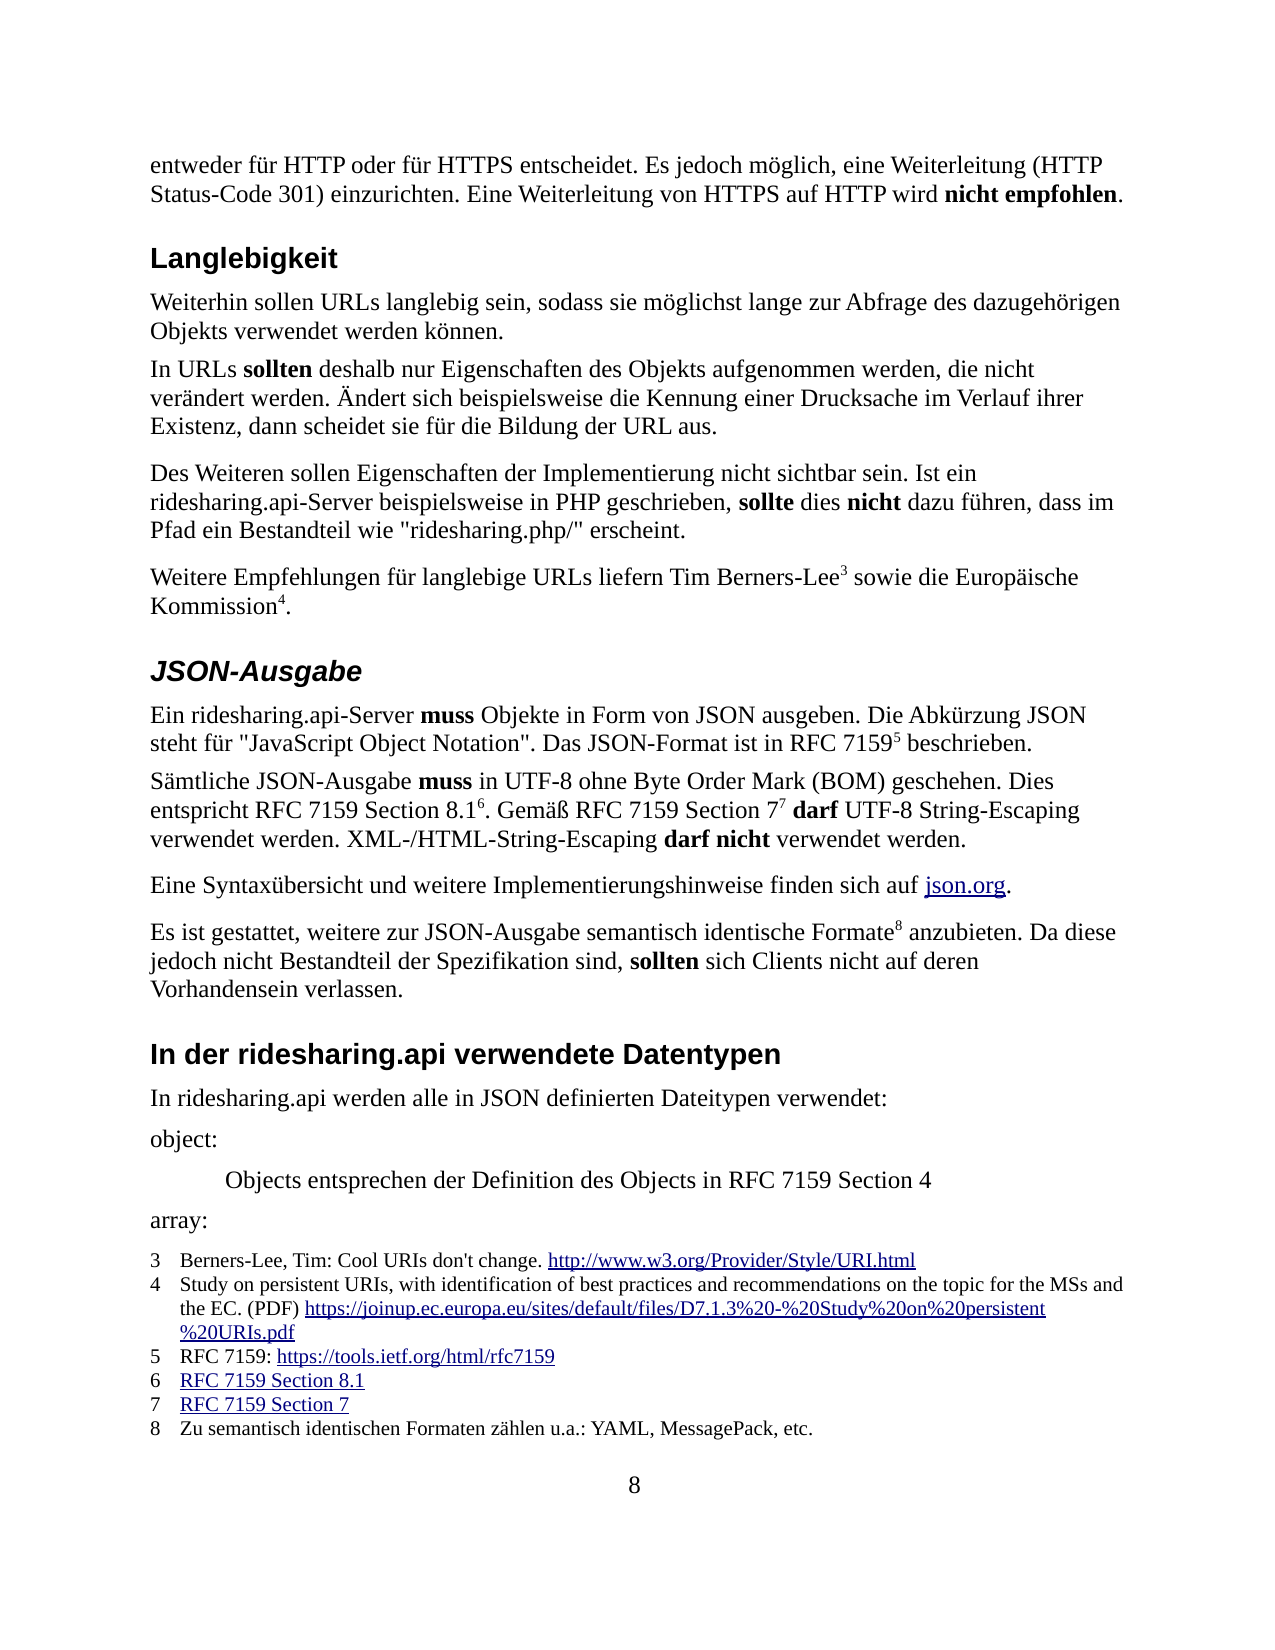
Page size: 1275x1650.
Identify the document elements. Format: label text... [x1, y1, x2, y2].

text Berners-Lee, Tim: Cool URIs don't change. http://www.w3.org/Provider/Style/URI.html [150, 1247, 1125, 1272]
subtitle JSON-Ausgabe [150, 654, 1125, 687]
text Zu semantisch identischen Formaten zählen u.a.: YAML, MessagePack, etc. [150, 1416, 1125, 1440]
text entweder für HTTP oder für HTTPS entscheidet. Es jedoch möglich, eine Weiterleitung (HTTP Status-Code 301) einzurichten. Eine Weiterleitung von HTTPS auf HTTP wird nicht empfohlen. [150, 150, 1125, 207]
text Sämtliche JSON-Ausgabe muss in UTF-8 ohne Byte Order Mark (BOM) geschehen. Dies entspricht RFC 7159 Section 8.1. Gemäß RFC 7159 Section 7 darf UTF-8 String-Escaping verwendet werden. XML-/HTML-String-Escaping darf nicht verwendet werden. [150, 766, 1125, 852]
subtitle Langlebigkeit [150, 241, 1125, 275]
text array: [150, 1206, 1125, 1234]
text RFC 7159 Section 8.1 [150, 1368, 1125, 1392]
text Weiterhin sollen URLs langlebig sein, sodass sie möglichst lange zur Abfrage des dazugehörigen Objekts verwendet werden können. [150, 287, 1125, 345]
text Objects entsprechen der Definition des Objects in RFC 7159 Section 4 [225, 1165, 1125, 1193]
text Ein ridesharing.api-Server muss Objekte in Form von JSON ausgeben. Die Abkürzung JSON steht für "JavaScript Object Notation". Das JSON-Format ist in RFC 7159 beschrieben. [150, 700, 1125, 757]
text object: [150, 1124, 1125, 1153]
text Des Weiteren sollen Eigenschaften der Implementierung nicht sichtbar sein. Ist ein ridesharing.api-Server beispielsweise in PHP geschrieben, sollte dies nicht dazu führen, dass im Pfad ein Bestandteil wie "ridesharing.php/" erscheint. [150, 458, 1125, 544]
text Eine Syntaxübersicht und weitere Implementierungshinweise finden sich auf json.org. [150, 870, 1125, 899]
text RFC 7159: https://tools.ietf.org/html/rfc7159 [150, 1344, 1125, 1368]
text Weitere Empfehlungen für langlebige URLs liefern Tim Berners-Lee sowie die Europäische Kommission. [150, 562, 1125, 620]
text RFC 7159 Section 7 [150, 1392, 1125, 1416]
text In URLs sollten deshalb nur Eigenschaften des Objekts aufgenommen werden, die nicht verändert werden. Ändert sich beispielsweise die Kennung einer Drucksache im Verlauf ihrer Existenz, dann scheidet sie für die Bildung der URL aus. [150, 354, 1125, 440]
subtitle In der ridesharing.api verwendete Datentypen [150, 1037, 1125, 1071]
text In ridesharing.api werden alle in JSON definierten Dateitypen verwendet: [150, 1083, 1125, 1112]
text Study on persistent URIs, with identification of best practices and recommendations on the topic for the MSs and the EC. (PDF) https://joinup.ec.europa.eu/sites/default/files/D7.1.3%20-%20Study%20on%20persistent%20URIs.pdf [150, 1272, 1125, 1344]
text Es ist gestattet, weitere zur JSON-Ausgabe semantisch identische Formate anzubieten. Da diese jedoch nicht Bestandteil der Spezifikation sind, sollten sich Clients nicht auf deren Vorhandensein verlassen. [150, 917, 1125, 1003]
